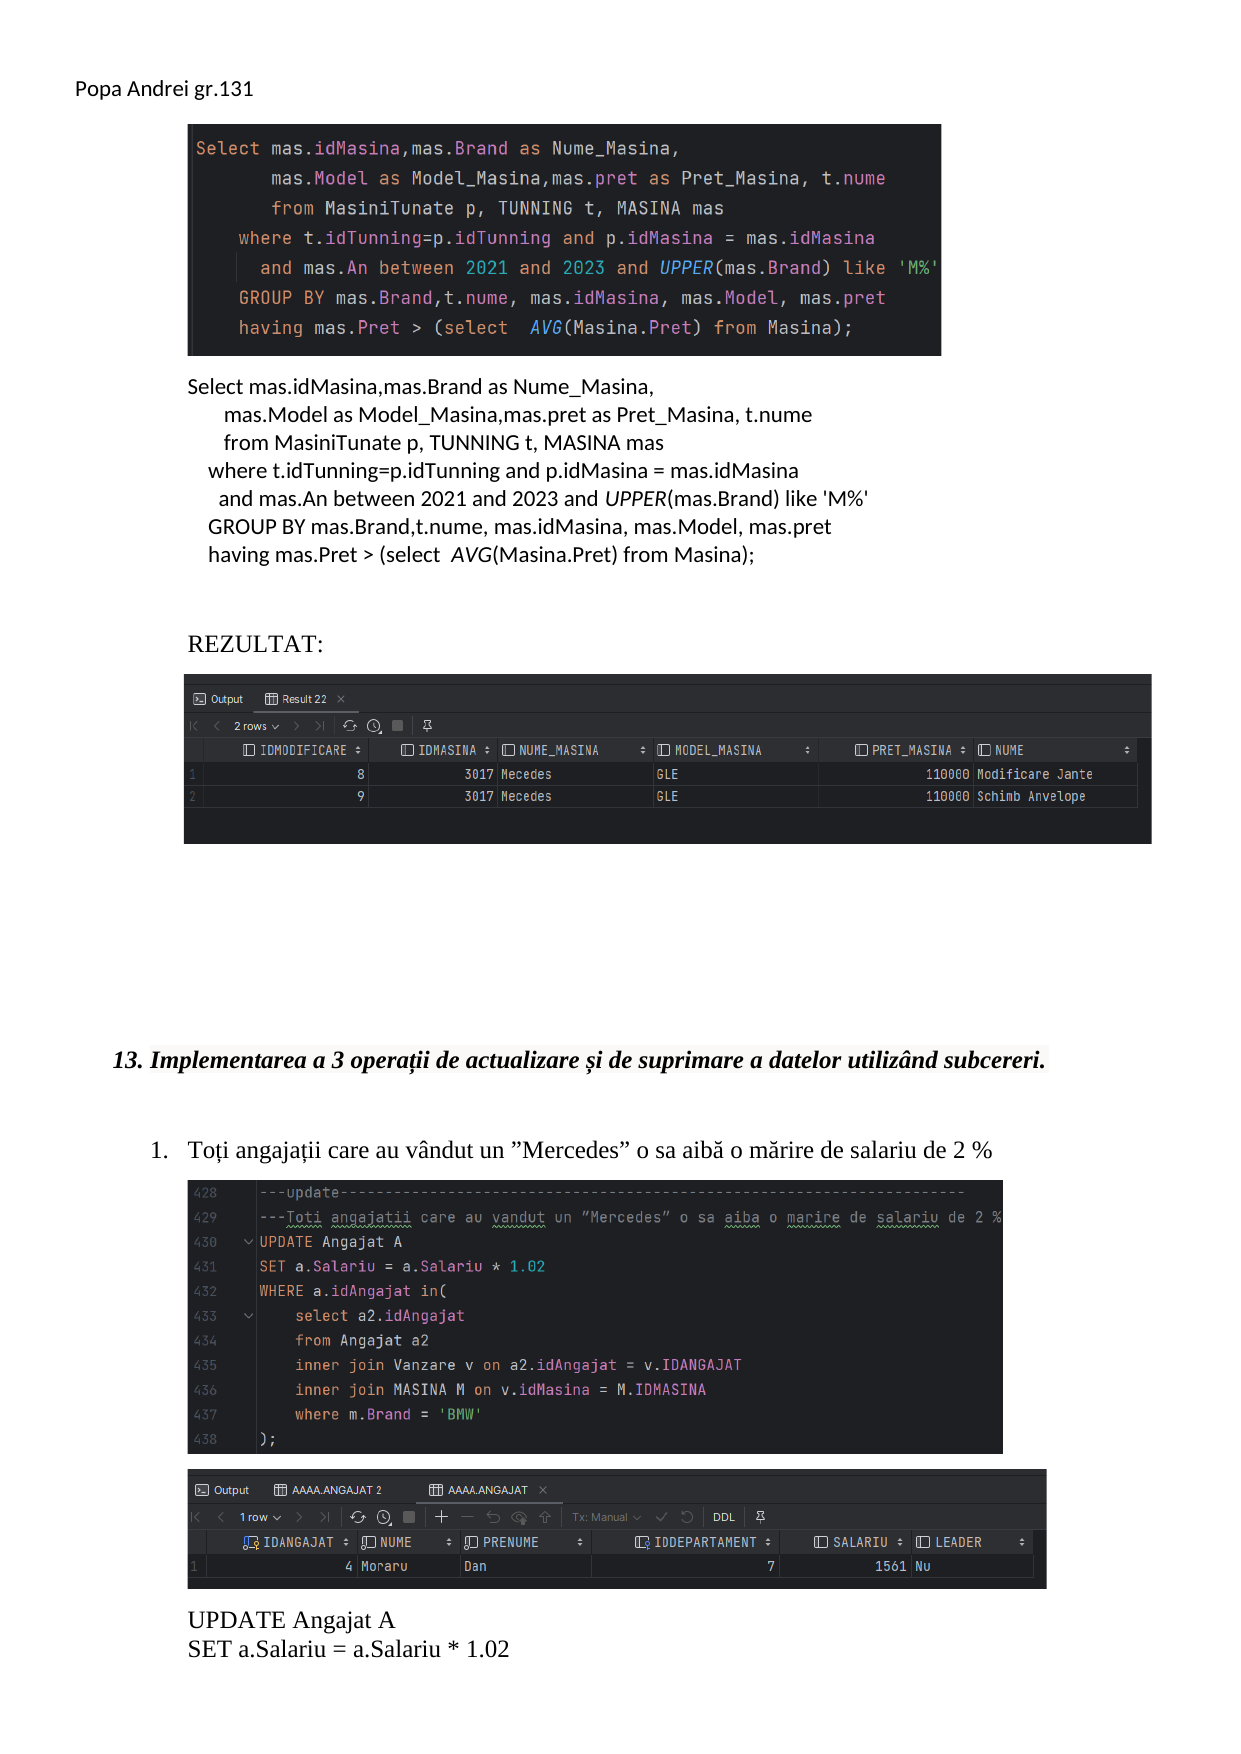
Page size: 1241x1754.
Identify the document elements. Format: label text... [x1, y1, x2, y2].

list REZULTAT: [187, 629, 1165, 658]
list Toți angajații care au vândut un ”Mercedes” o sa aibă o mărire de salariu de 2 % [150, 1135, 1165, 1164]
list UPDATE Angajat A SET a.Salariu = a.Salariu * 1.02 [187, 1605, 1165, 1663]
list Select mas.idMasina,mas.Brand as Nume_Masina, mas.Model as Model_Masina,mas.pret as Pret_Masina, t.nume from MasiniTunate p, TUNNING t, MASINA mas where t.idTunning=p.idTunning and p.idMasina = mas.idMasina and mas.An between 2021 and 2023 and UPPER(mas.Brand) like 'M%' GROUP BY mas.Brand,t.nume, mas.idMasina, mas.Model, mas.pret having mas.Pret > (select AVG(Masina.Pret) from Masina); [187, 372, 1165, 568]
list Implementarea a 3 operații de actualizare și de suprimare a datelor utilizând subcereri. [112, 1045, 1165, 1073]
